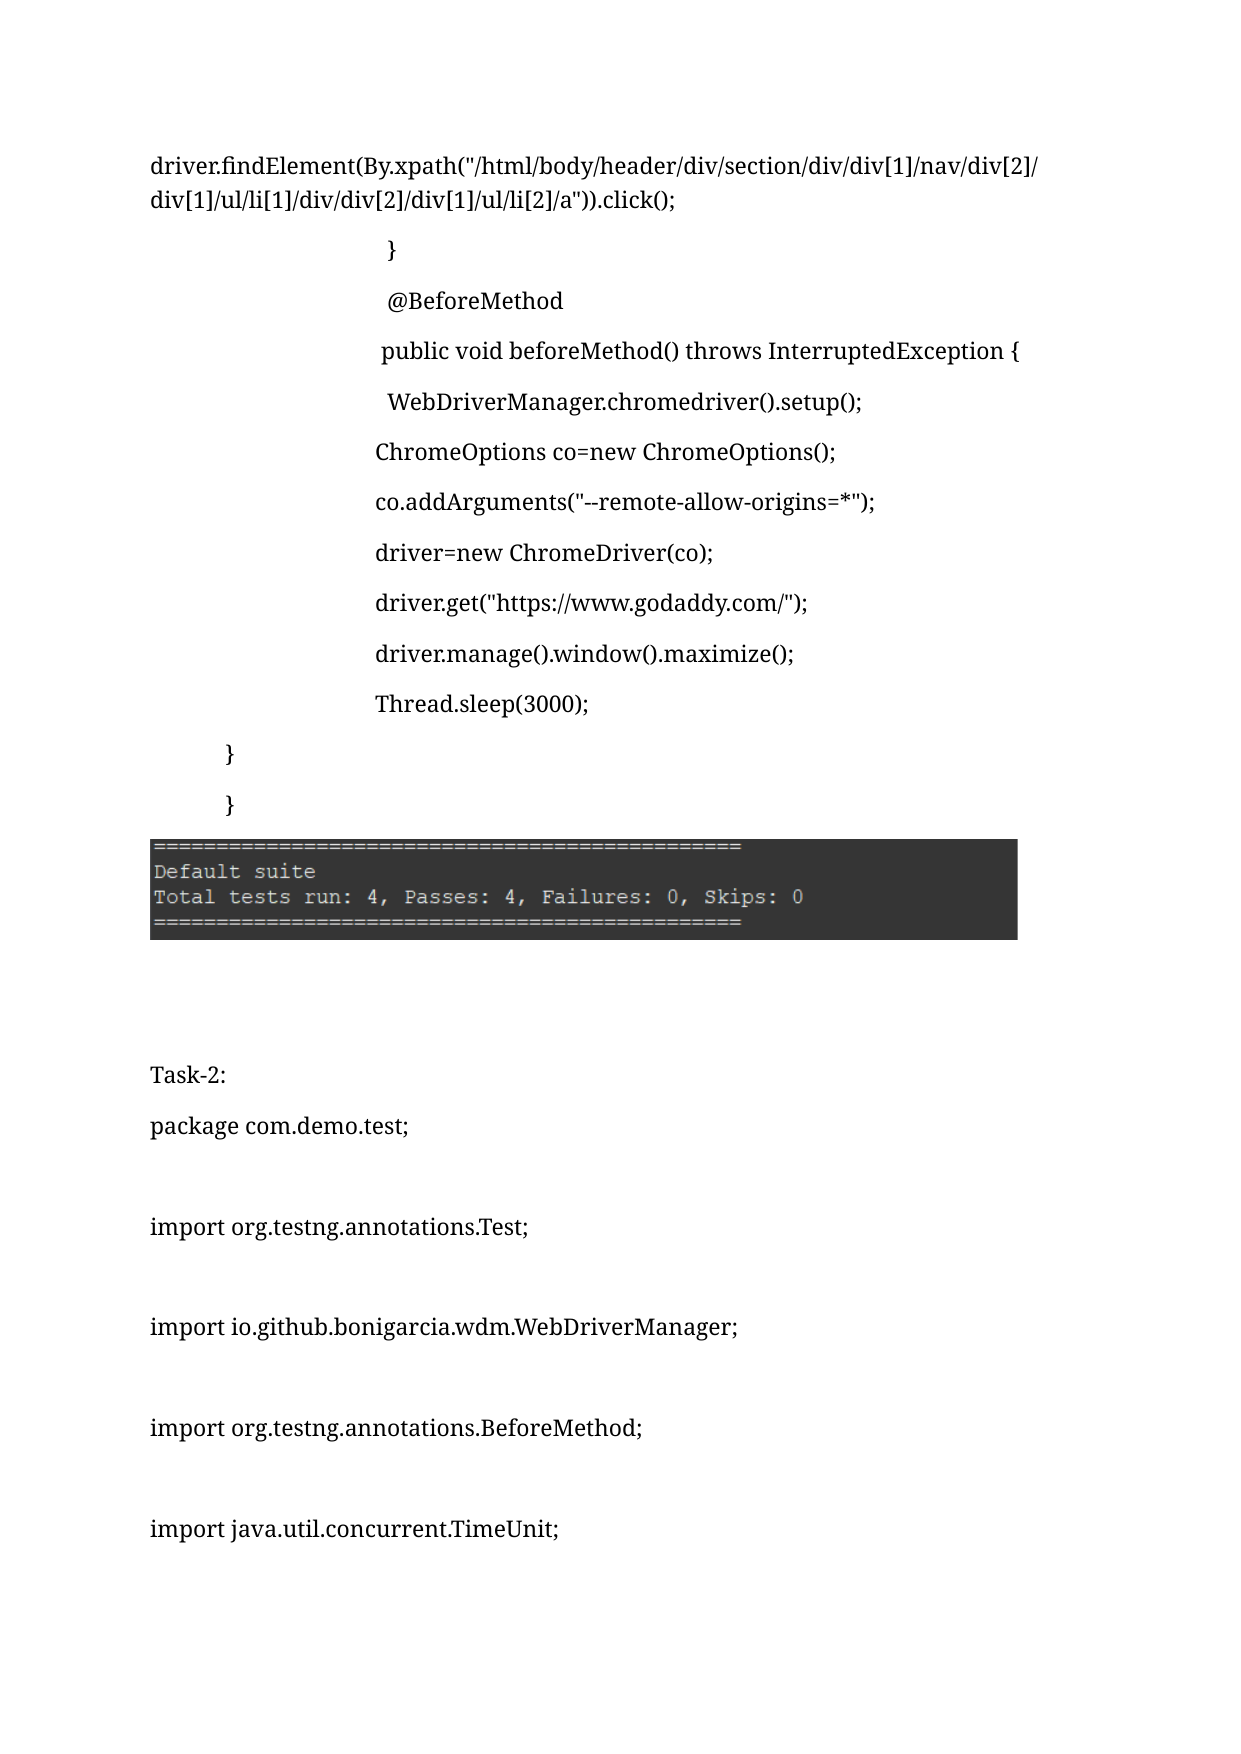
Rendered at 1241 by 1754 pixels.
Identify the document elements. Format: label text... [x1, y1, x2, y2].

text Thread.sleep(3000); [150, 688, 1090, 719]
text driver.findElement(By.xpath("/html/body/header/div/section/div/div[1]/nav/div[2]/div[1]/ul/li[1]/div/div[2]/div[1]/ul/li[2]/a")).click(); [150, 150, 1090, 215]
text ChromeOptions co=new ChromeOptions(); [150, 436, 1090, 467]
text co.addArguments("--remote-allow-origins=*"); [150, 486, 1090, 517]
text } [150, 234, 1090, 265]
text @BeforeMethod [150, 284, 1090, 316]
text Task-2: [150, 1059, 1090, 1090]
text public void beforeMethod() throws InterruptedException { [150, 335, 1090, 366]
text import io.github.bonigarcia.wdm.WebDriverManager; [150, 1311, 1090, 1342]
text import org.testng.annotations.Test; [150, 1210, 1090, 1242]
text driver.manage().window().maximize(); [150, 637, 1090, 669]
text import java.util.concurrent.TimeUnit; [150, 1513, 1090, 1544]
text driver=new ChromeDriver(co); [150, 537, 1090, 568]
picture [150, 839, 1018, 940]
text } [150, 738, 1090, 769]
text driver.get("https://www.godaddy.com/"); [150, 587, 1090, 618]
text package com.demo.test; [150, 1109, 1090, 1141]
text } [150, 789, 1090, 820]
text WebDriverManager.chromedriver().setup(); [150, 385, 1090, 417]
text import org.testng.annotations.BeforeMethod; [150, 1412, 1090, 1443]
